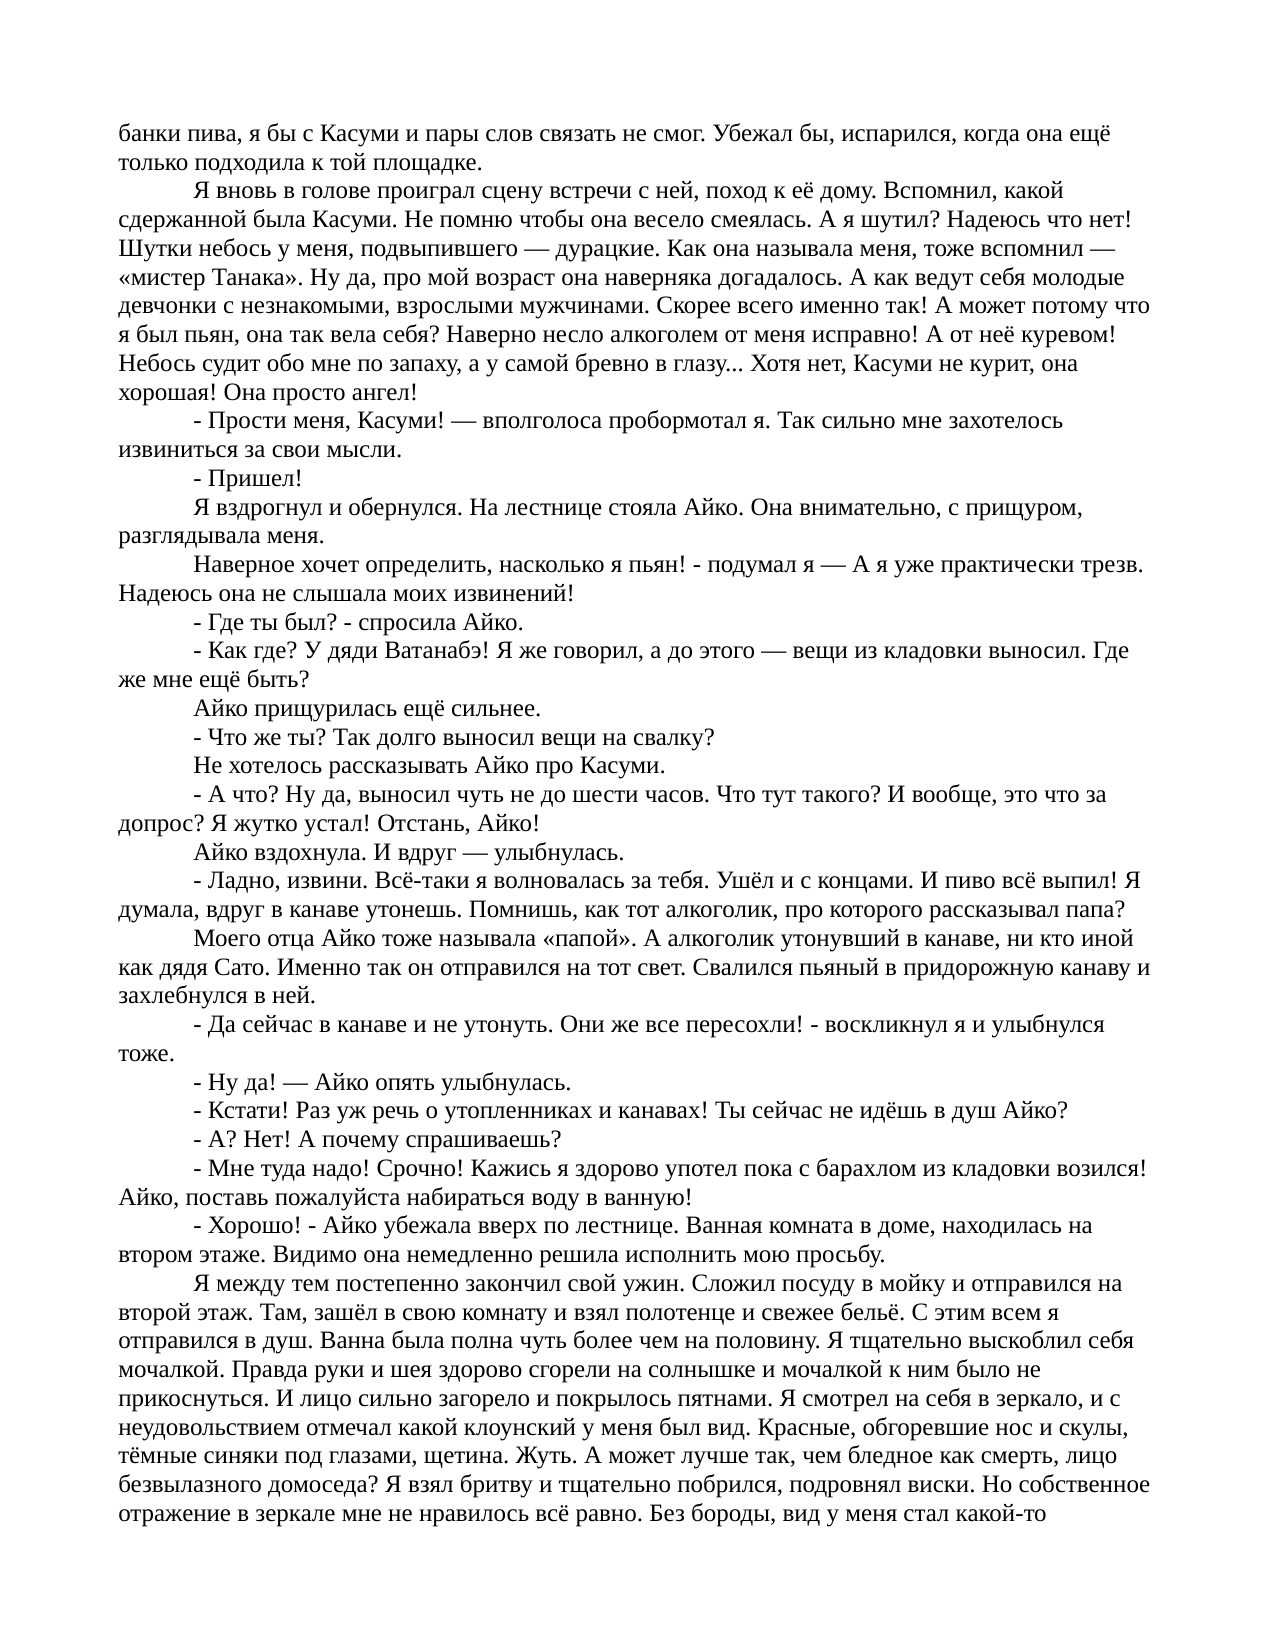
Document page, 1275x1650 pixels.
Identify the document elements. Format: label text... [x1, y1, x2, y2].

text - Хорошо! - Айко убежала вверх по лестнице. Ванная комната в доме, находилась на втором этаже. Видимо она немедленно решила исполнить мою просьбу. [118, 1211, 1157, 1268]
text - Да сейчас в канаве и не утонуть. Они же все пересохли! - воскликнул я и улыбнулся тоже. [118, 1009, 1157, 1067]
text - Ну да! — Айко опять улыбнулась. [118, 1067, 1157, 1096]
text - А что? Ну да, выносил чуть не до шести часов. Что тут такого? И вообще, это что за допрос? Я жутко устал! Отстань, Айко! [118, 779, 1157, 837]
text - Что же ты? Так долго выносил вещи на свалку? [118, 722, 1157, 751]
text - Мне туда надо! Срочно! Кажись я здорово употел пока с барахлом из кладовки возился! Айко, поставь пожалуйста набираться воду в ванную! [118, 1153, 1157, 1211]
text - Прости меня, Касуми! — вполголоса пробормотал я. Так сильно мне захотелось извиниться за свои мысли. [118, 406, 1157, 463]
text - Кстати! Раз уж речь о утопленниках и канавах! Ты сейчас не идёшь в душ Айко? [118, 1096, 1157, 1124]
text Я вздрогнул и обернулся. На лестнице стояла Айко. Она внимательно, с прищуром, разглядывала меня. [118, 492, 1157, 549]
text Айко вздохнула. И вдруг — улыбнулась. [118, 837, 1157, 866]
text - Ладно, извини. Всё-таки я волновалась за тебя. Ушёл и с концами. И пиво всё выпил! Я думала, вдруг в канаве утонешь. Помнишь, как тот алкоголик, про которого рассказывал папа? [118, 866, 1157, 923]
text - Где ты был? - спросила Айко. [118, 607, 1157, 636]
text Айко прищурилась ещё сильнее. [118, 693, 1157, 722]
text Я вновь в голове проиграл сцену встречи с ней, поход к её дому. Вспомнил, какой сдержанной была Касуми. Не помню чтобы она весело смеялась. А я шутил? Надеюсь что нет! Шутки небось у меня, подвыпившего — дурацкие. Как она называла меня, тоже вспомнил — «мистер Танака». Ну да, про мой возраст она наверняка догадалось. А как ведут себя молодые девчонки с незнакомыми, взрослыми мужчинами. Скорее всего именно так! А может потому что я был пьян, она так вела себя? Наверно несло алкоголем от меня исправно! А от неё куревом! Небось судит обо мне по запаху, а у самой бревно в глазу... Хотя нет, Касуми не курит, она хорошая! Она просто ангел! [118, 176, 1157, 406]
text - Как где? У дяди Ватанабэ! Я же говорил, а до этого — вещи из кладовки выносил. Где же мне ещё быть? [118, 636, 1157, 693]
text Моего отца Айко тоже называла «папой». А алкоголик утонувший в канаве, ни кто иной как дядя Сато. Именно так он отправился на тот свет. Свалился пьяный в придорожную канаву и захлебнулся в ней. [118, 923, 1157, 1009]
text Не хотелось рассказывать Айко про Касуми. [118, 751, 1157, 779]
text - А? Нет! А почему спрашиваешь? [118, 1124, 1157, 1153]
text - Пришел! [118, 463, 1157, 492]
text Я между тем постепенно закончил свой ужин. Сложил посуду в мойку и отправился на второй этаж. Там, зашёл в свою комнату и взял полотенце и свежее бельё. С этим всем я отправился в душ. Ванна была полна чуть более чем на половину. Я тщательно выскоблил себя мочалкой. Правда руки и шея здорово сгорели на солнышке и мочалкой к ним было не прикоснуться. И лицо сильно загорело и покрылось пятнами. Я смотрел на себя в зеркало, и с неудовольствием отмечал какой клоунский у меня был вид. Красные, обгоревшие нос и скулы, тёмные синяки под глазами, щетина. Жуть. А может лучше так, чем бледное как смерть, лицо безвылазного домоседа? Я взял бритву и тщательно побрился, подровнял виски. Но собственное отражение в зеркале мне не нравилось всё равно. Без бороды, вид у меня стал какой-то [118, 1268, 1157, 1527]
text банки пива, я бы с Касуми и пары слов связать не смог. Убежал бы, испарился, когда она ещё только подходила к той площадке. [118, 118, 1157, 176]
text Наверное хочет определить, насколько я пьян! - подумал я — А я уже практически трезв. Надеюсь она не слышала моих извинений! [118, 549, 1157, 607]
